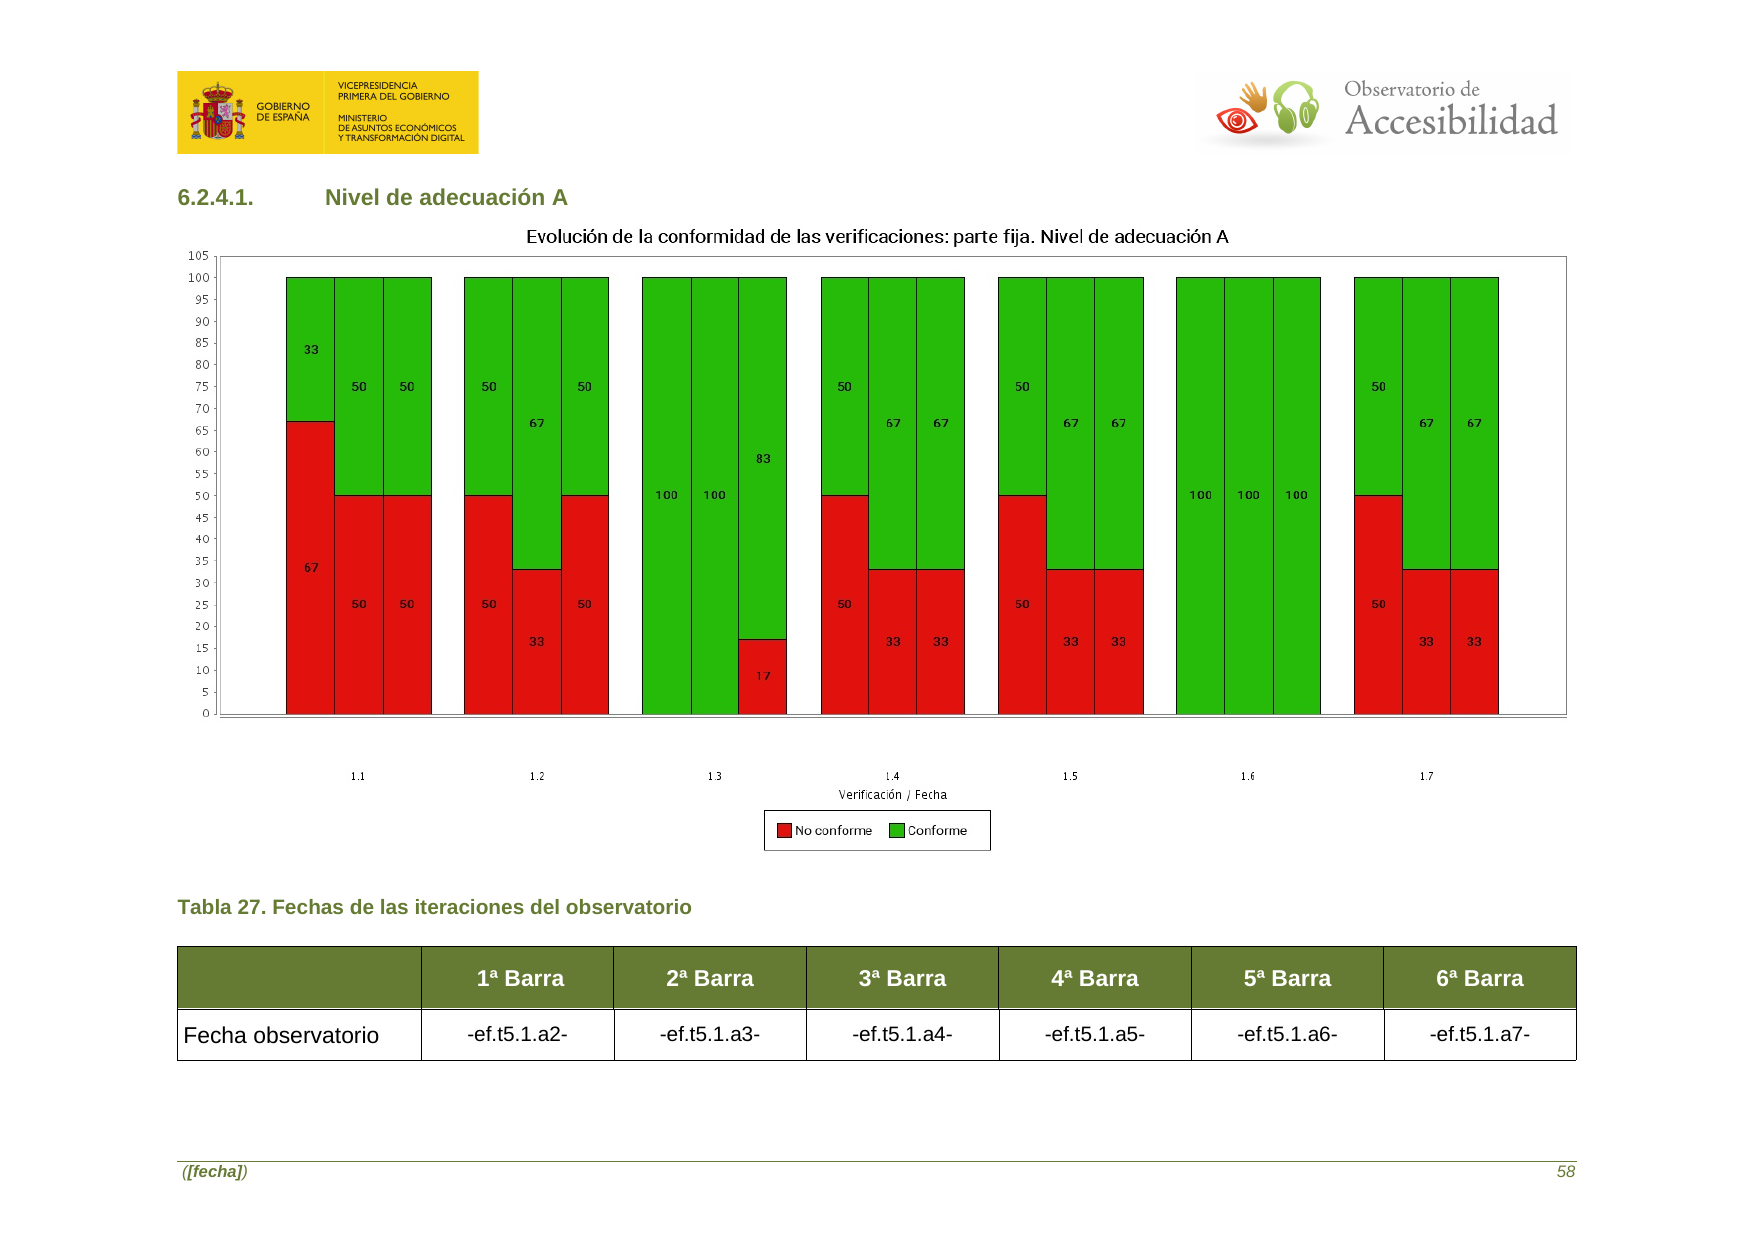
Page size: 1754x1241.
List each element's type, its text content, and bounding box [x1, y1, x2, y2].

table_header 4ª Barra [999, 947, 1191, 1008]
table_header 6ª Barra [1384, 947, 1576, 1008]
table_cell -ef.t5.1.a5- [1000, 1010, 1191, 1060]
table_cell Fecha observatorio [178, 1010, 421, 1060]
text Tabla 27. Fechas de las iteraciones del observatorio [177, 895, 1577, 919]
picture [177, 71, 479, 154]
table_cell -ef.t5.1.a7- [1385, 1010, 1576, 1060]
table_header 2ª Barra [614, 947, 806, 1008]
picture [177, 225, 1577, 851]
table_cell -ef.t5.1.a3- [615, 1010, 806, 1060]
table_header [178, 947, 421, 1008]
table_header 1ª Barra [422, 947, 613, 1008]
table_cell -ef.t5.1.a6- [1192, 1010, 1384, 1060]
table_header 3ª Barra [807, 947, 998, 1008]
table_cell -ef.t5.1.a2- [422, 1010, 614, 1060]
table_header 5ª Barra [1192, 947, 1383, 1008]
subtitle Nivel de adecuación A [177, 184, 1577, 211]
picture [1196, 72, 1572, 154]
table_cell -ef.t5.1.a4- [807, 1010, 999, 1060]
